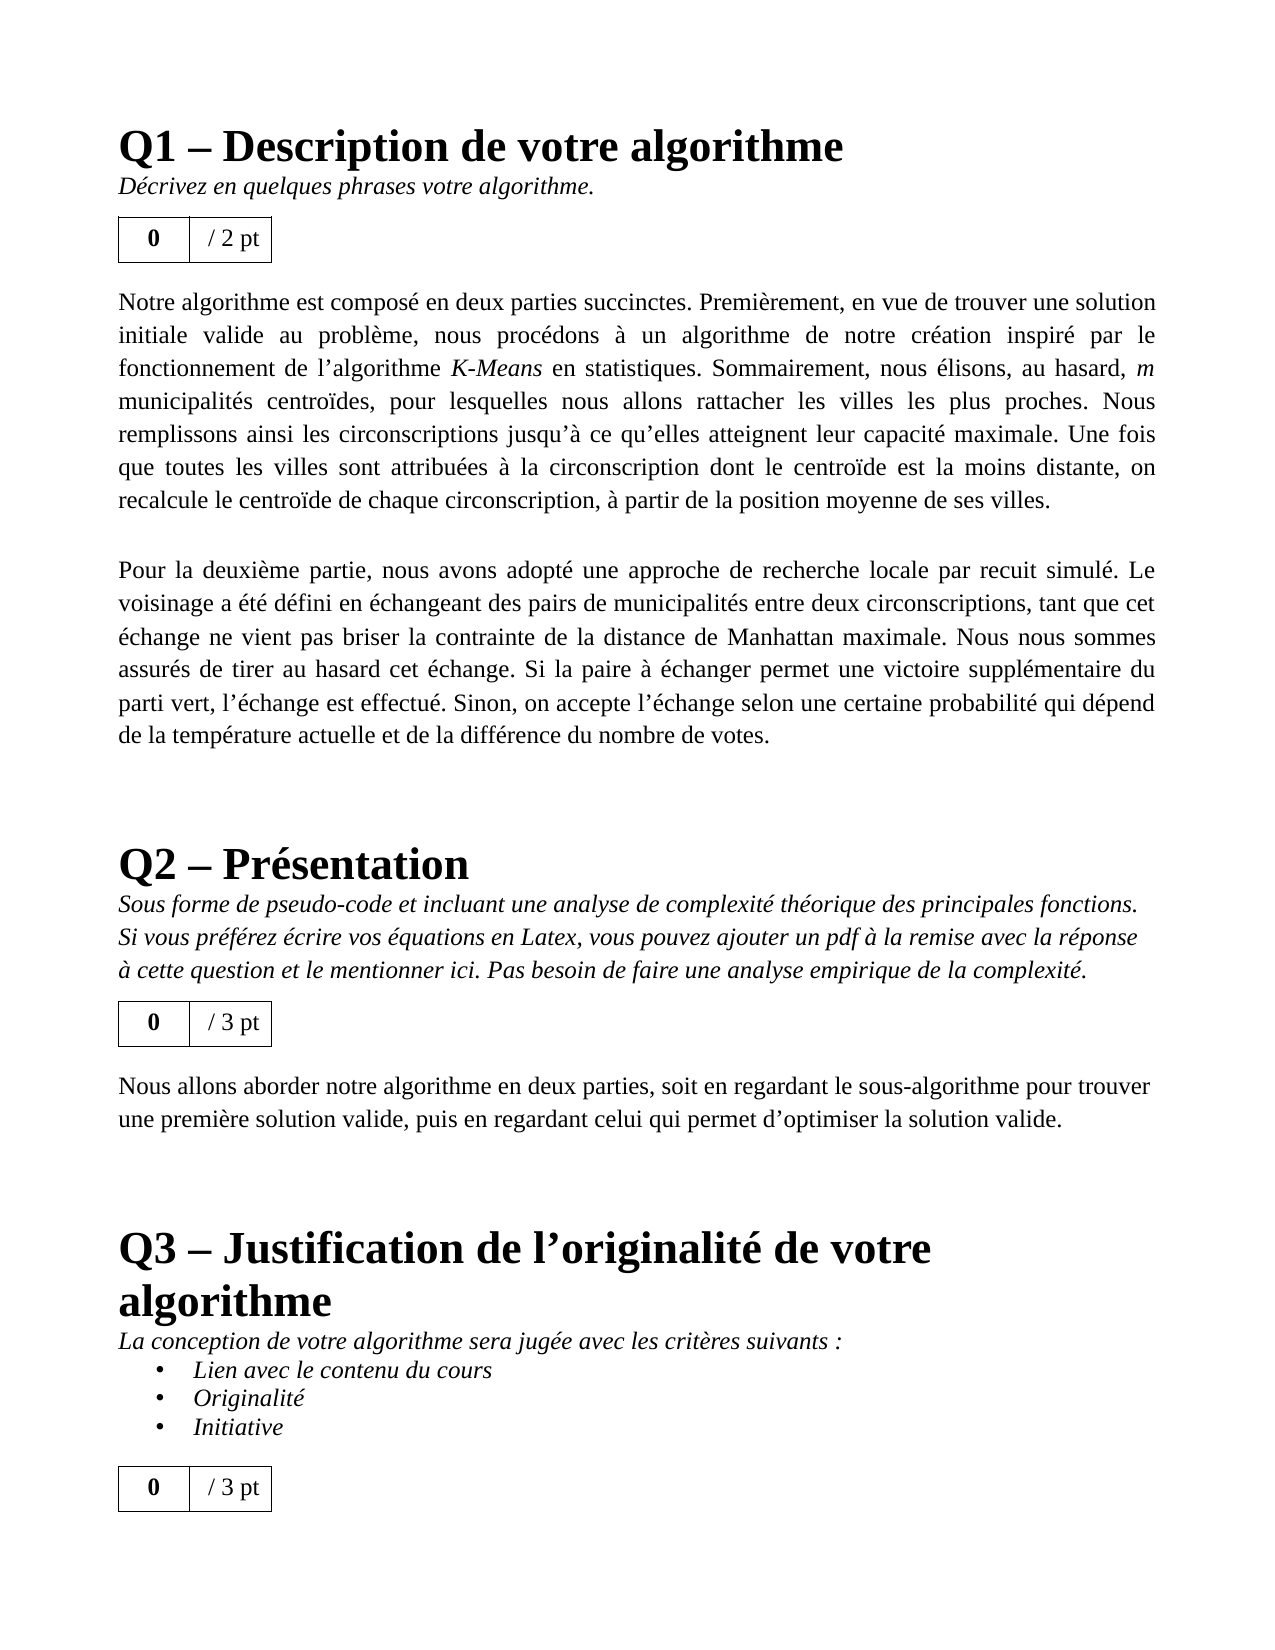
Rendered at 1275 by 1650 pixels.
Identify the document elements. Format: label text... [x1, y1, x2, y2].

list Initiative [156, 1412, 1157, 1441]
table_header / 3 pt [190, 1467, 271, 1511]
text La conception de votre algorithme sera jugée avec les critères suivants : [118, 1326, 1157, 1355]
list Originalité [156, 1383, 1157, 1412]
table_header / 2 pt [190, 218, 271, 261]
table_header 0 [119, 218, 189, 261]
text Notre algorithme est composé en deux parties succinctes. Premièrement, en vue de trouver une solution initiale valide au problème, nous procédons à un algorithme de notre création inspiré par le fonctionnement de l’algorithme K-Means en statistiques. Sommairement, nous élisons, au hasard, m municipalités centroïdes, pour lesquelles nous allons rattacher les villes les plus proches. Nous remplissons ainsi les circonscriptions jusqu’à ce qu’elles atteignent leur capacité maximale. Une fois que toutes les villes sont attribuées à la circonscription dont le centroïde est la moins distante, on recalcule le centroïde de chaque circonscription, à partir de la position moyenne de ses villes. [118, 287, 1157, 514]
subtitle Q2 – Présentation [118, 837, 1157, 889]
table_header 0 [119, 1002, 189, 1046]
subtitle Q1 – Description de votre algorithme [118, 118, 1157, 171]
table_header 0 [119, 1467, 189, 1511]
table_header / 3 pt [190, 1002, 271, 1046]
text Sous forme de pseudo-code et incluant une analyse de complexité théorique des principales fonctions. Si vous préférez écrire vos équations en Latex, vous pouvez ajouter un pdf à la remise avec la réponse à cette question et le mentionner ici. Pas besoin de faire une analyse empirique de la complexité. [118, 889, 1157, 984]
text Nous allons aborder notre algorithme en deux parties, soit en regardant le sous-algorithme pour trouver une première solution valide, puis en regardant celui qui permet d’optimiser la solution valide. [118, 1071, 1157, 1133]
subtitle Q3 – Justification de l’originalité de votre algorithme [118, 1221, 1157, 1326]
text Décrivez en quelques phrases votre algorithme. [118, 171, 1157, 199]
text Pour la deuxième partie, nous avons adopté une approche de recherche locale par recuit simulé. Le voisinage a été défini en échangeant des pairs de municipalités entre deux circonscriptions, tant que cet échange ne vient pas briser la contrainte de la distance de Manhattan maximale. Nous nous sommes assurés de tirer au hasard cet échange. Si la paire à échanger permet une victoire supplémentaire du parti vert, l’échange est effectué. Sinon, on accepte l’échange selon une certaine probabilité qui dépend de la température actuelle et de la différence du nombre de votes. [118, 556, 1157, 749]
list Lien avec le contenu du cours [156, 1355, 1157, 1383]
